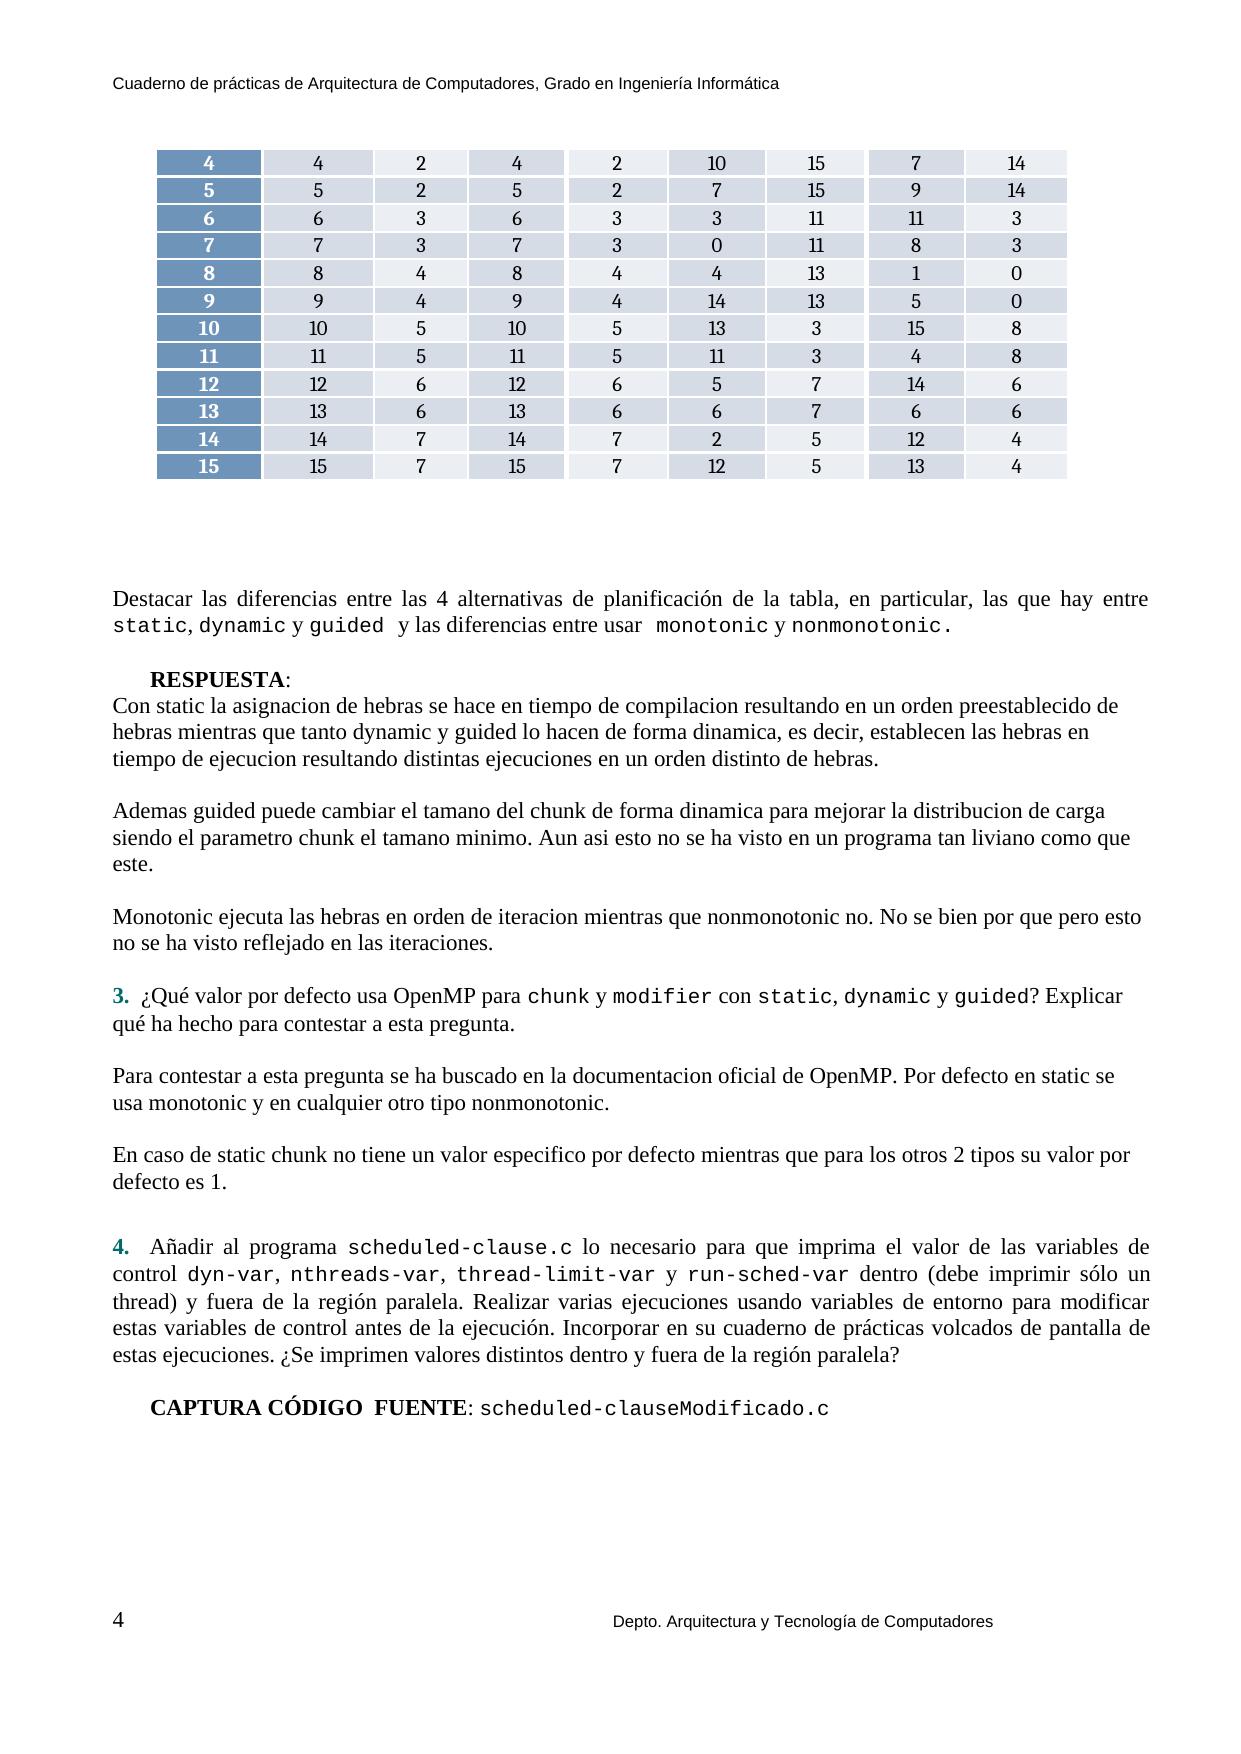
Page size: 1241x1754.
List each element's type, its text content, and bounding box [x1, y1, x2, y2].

table_cell 4 [869, 343, 964, 368]
table_cell 7 [767, 398, 864, 424]
table_cell 14 [669, 288, 765, 313]
table_cell 3 [966, 205, 1067, 231]
table_cell 7 [469, 233, 564, 258]
table_cell 14 [966, 150, 1067, 175]
table_cell 7 [375, 426, 467, 451]
table_cell [1069, 148, 1075, 175]
text Para contestar a esta pregunta se ha buscado en la documentacion oficial de OpenMP. Por defecto en static se usa monotonic y en cualquier otro tipo nonmonotonic. [112, 1062, 1152, 1115]
table_cell 13 [264, 398, 373, 424]
table_cell 10 [469, 315, 564, 341]
table_cell 15 [264, 454, 373, 479]
table_cell 7 [264, 233, 373, 258]
table_cell 9 [264, 288, 373, 313]
table_cell 5 [375, 315, 467, 341]
table_cell 7 [767, 371, 864, 396]
table_cell 9 [469, 288, 564, 313]
table_cell 5 [669, 371, 765, 396]
table_cell [1069, 258, 1075, 286]
table_cell 9 [869, 178, 964, 203]
table_cell [1069, 175, 1075, 203]
table_cell 13 [669, 315, 765, 341]
table_cell 4 [569, 260, 667, 286]
text Monotonic ejecuta las hebras en orden de iteracion mientras que nonmonotonic no. No se bien por que pero esto no se ha visto reflejado en las iteraciones. [112, 903, 1152, 956]
table_cell 12 [157, 371, 261, 396]
table_cell 2 [569, 150, 667, 175]
table_cell 5 [569, 343, 667, 368]
table_cell 11 [264, 343, 373, 368]
table_cell 4 [264, 150, 373, 175]
table_cell 0 [669, 233, 765, 258]
table_cell 5 [767, 454, 864, 479]
table_cell 3 [375, 205, 467, 231]
table_cell 6 [469, 205, 564, 231]
table_cell 11 [469, 343, 564, 368]
table_cell 8 [264, 260, 373, 286]
table_cell [1069, 313, 1075, 341]
table_cell 12 [469, 371, 564, 396]
table_cell 14 [157, 426, 261, 451]
table_cell 8 [157, 260, 261, 286]
table_cell 12 [264, 371, 373, 396]
list Destacar las diferencias entre las 4 alternativas de planificación de la tabla, en particular, las que hay entre static, dynamic y guided y las diferencias entre usar monotonic y nonmonotonic. [112, 585, 1152, 639]
table_cell 13 [469, 398, 564, 424]
text Con static la asignacion de hebras se hace en tiempo de compilacion resultando en un orden preestablecido de hebras mientras que tanto dynamic y guided lo hacen de forma dinamica, es decir, establecen las hebras en tiempo de ejecucion resultando distintas ejecuciones en un orden distinto de hebras. [112, 692, 1152, 771]
table_cell 8 [966, 343, 1067, 368]
table_cell 6 [264, 205, 373, 231]
table_cell 6 [869, 398, 964, 424]
table_cell 12 [669, 454, 765, 479]
table_cell 2 [569, 178, 667, 203]
table_cell 3 [569, 205, 667, 231]
table_cell 11 [669, 343, 765, 368]
table_cell 13 [869, 454, 964, 479]
table_cell 5 [767, 426, 864, 451]
text 3. ¿Qué valor por defecto usa OpenMP para chunk y modifier con static, dynamic y guided? Explicar qué ha hecho para contestar a esta pregunta. [112, 982, 1152, 1036]
table_cell 0 [966, 260, 1067, 286]
table_cell 5 [469, 178, 564, 203]
table_cell 4 [966, 426, 1067, 451]
table_cell 3 [966, 233, 1067, 258]
table_cell 5 [869, 288, 964, 313]
table_cell 10 [669, 150, 765, 175]
table_cell 6 [569, 398, 667, 424]
table_cell 4 [375, 288, 467, 313]
table_cell 4 [669, 260, 765, 286]
table_cell 14 [469, 426, 564, 451]
table_cell 6 [375, 371, 467, 396]
table_cell 5 [157, 178, 261, 203]
table_cell 7 [375, 454, 467, 479]
table_cell 3 [767, 343, 864, 368]
table_cell 2 [375, 178, 467, 203]
table_cell 10 [157, 315, 261, 341]
table_cell 7 [569, 426, 667, 451]
table_cell 8 [869, 233, 964, 258]
table_cell 6 [966, 371, 1067, 396]
table_cell 4 [157, 150, 261, 175]
table_cell 13 [767, 260, 864, 286]
table_cell 14 [966, 178, 1067, 203]
text Ademas guided puede cambiar el tamano del chunk de forma dinamica para mejorar la distribucion de carga siendo el parametro chunk el tamano minimo. Aun asi esto no se ha visto en un programa tan liviano como que este. [112, 797, 1152, 877]
table_cell 0 [966, 288, 1067, 313]
table_cell 3 [767, 315, 864, 341]
table_cell 6 [966, 398, 1067, 424]
table_cell 6 [669, 398, 765, 424]
table_cell 10 [264, 315, 373, 341]
table_cell 5 [264, 178, 373, 203]
table_cell 4 [469, 150, 564, 175]
table_cell 1 [869, 260, 964, 286]
table_cell 15 [767, 150, 864, 175]
text CAPTURA CÓDIGO FUENTE: scheduled-clauseModificado.c [150, 1393, 1152, 1421]
text En caso de static chunk no tiene un valor especifico por defecto mientras que para los otros 2 tipos su valor por defecto es 1. [112, 1141, 1152, 1194]
table_cell [1069, 286, 1075, 313]
table_cell 14 [264, 426, 373, 451]
table_cell [1069, 424, 1075, 451]
table_cell 15 [469, 454, 564, 479]
table_cell 8 [966, 315, 1067, 341]
table_cell 2 [375, 150, 467, 175]
table_cell 11 [767, 205, 864, 231]
table_cell 7 [569, 454, 667, 479]
table_cell 14 [869, 371, 964, 396]
table_cell 7 [157, 233, 261, 258]
table_cell 12 [869, 426, 964, 451]
table_cell 15 [157, 454, 261, 479]
table_cell [1069, 341, 1075, 368]
table_cell 4 [569, 288, 667, 313]
table_cell 7 [669, 178, 765, 203]
table_cell [1069, 396, 1075, 424]
table_cell 8 [469, 260, 564, 286]
table_cell 11 [157, 343, 261, 368]
table_cell 3 [375, 233, 467, 258]
table_cell [1069, 369, 1075, 396]
table_cell 3 [669, 205, 765, 231]
table_cell 6 [375, 398, 467, 424]
table_cell [1069, 451, 1075, 479]
table_cell 11 [869, 205, 964, 231]
table_cell 5 [375, 343, 467, 368]
table_cell 4 [375, 260, 467, 286]
table_cell 6 [157, 205, 261, 231]
table_cell 9 [157, 288, 261, 313]
list 4. Añadir al programa scheduled-clause.c lo necesario para que imprima el valor de las variables de control dyn-var, nthreads-var, thread-limit-var y run-sched-var dentro (debe imprimir sólo un thread) y fuera de la región paralela. Realizar varias ejecuciones usando variables de entorno para modificar estas variables de control antes de la ejecución. Incorporar en su cuaderno de prácticas volcados de pantalla de estas ejecuciones. ¿Se imprimen valores distintos dentro y fuera de la región paralela? [112, 1233, 1152, 1367]
table_cell 2 [669, 426, 765, 451]
table_cell 13 [767, 288, 864, 313]
table_cell 11 [767, 233, 864, 258]
table_cell 3 [569, 233, 667, 258]
table_cell 13 [157, 398, 261, 424]
table_cell 15 [767, 178, 864, 203]
table_cell 15 [869, 315, 964, 341]
table_cell [1069, 203, 1075, 231]
table_cell 5 [569, 315, 667, 341]
text RESPUESTA: [150, 666, 1152, 692]
table_cell 7 [869, 150, 964, 175]
table_cell 4 [966, 454, 1067, 479]
table_cell [1069, 231, 1075, 258]
table_cell 6 [569, 371, 667, 396]
